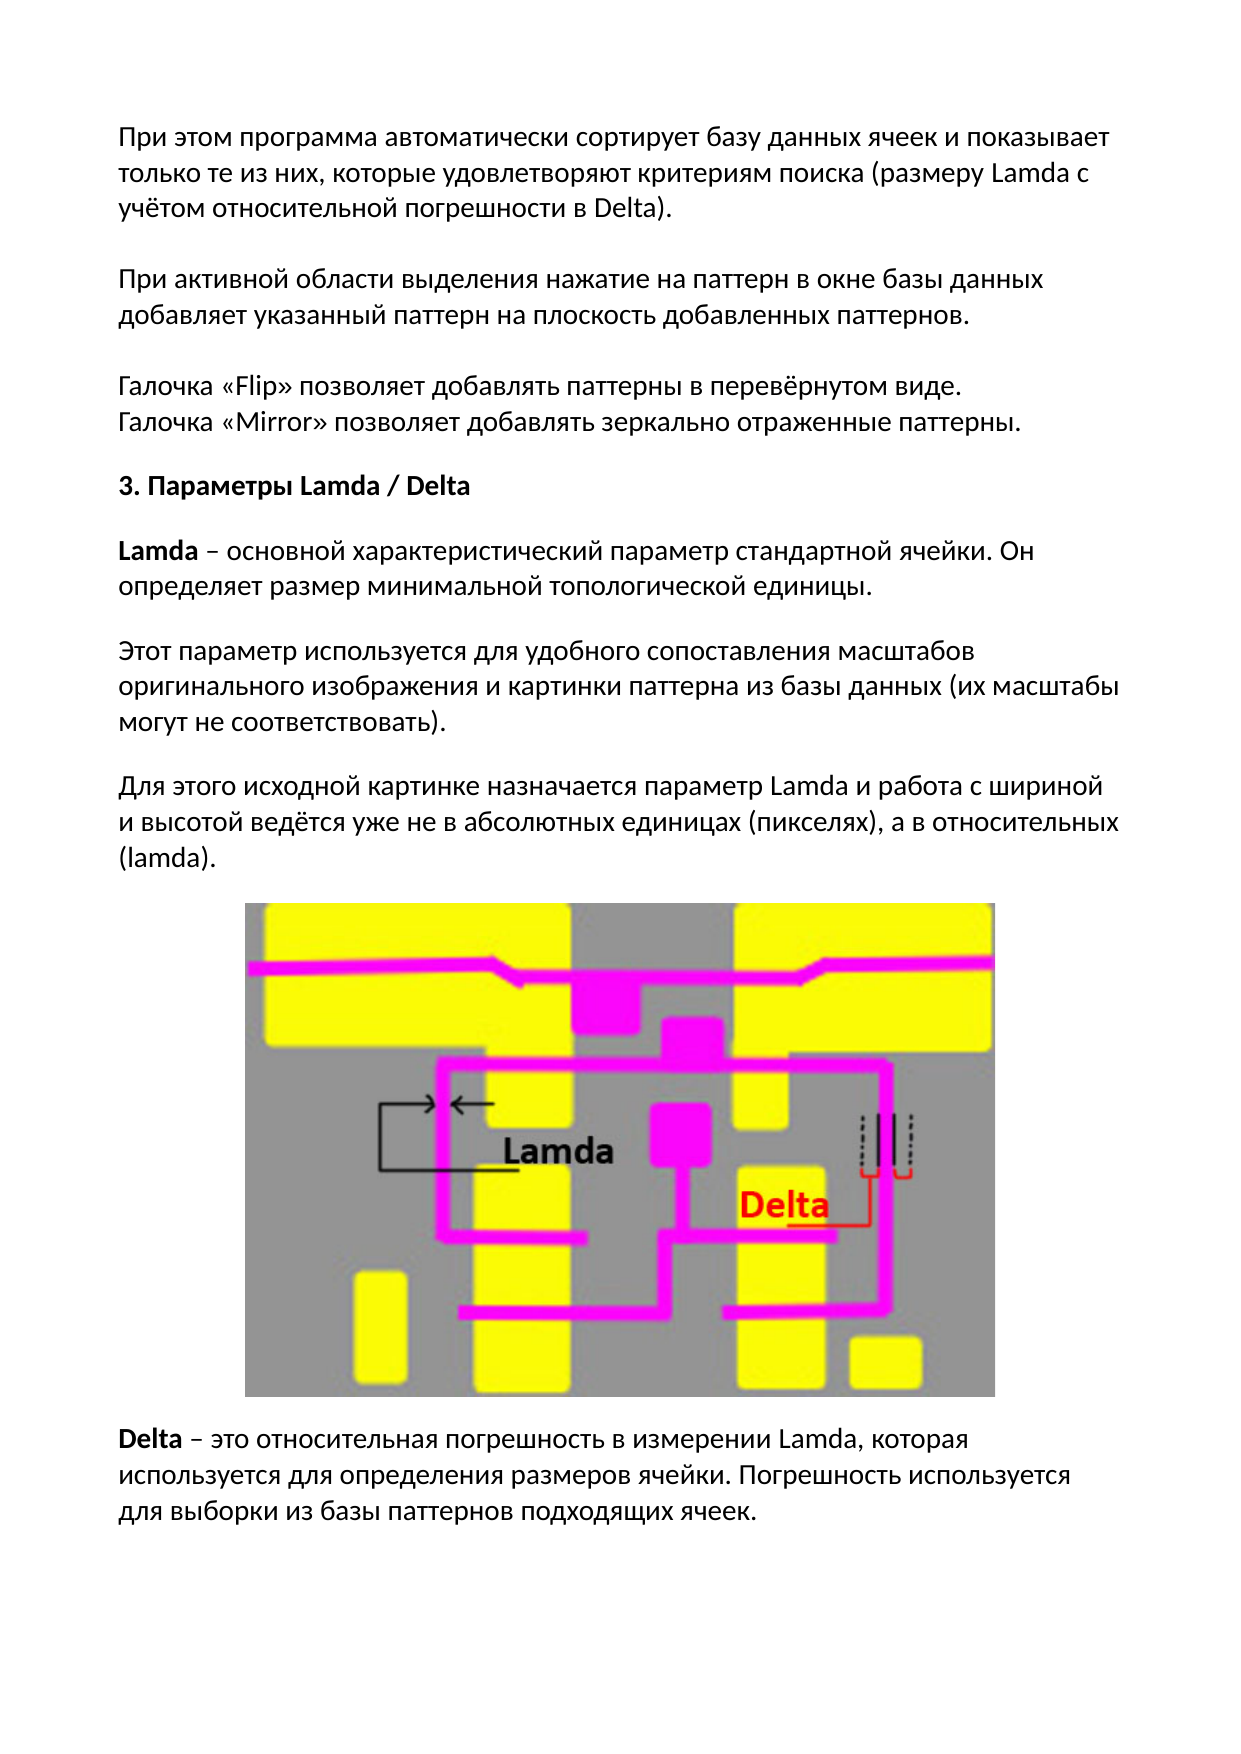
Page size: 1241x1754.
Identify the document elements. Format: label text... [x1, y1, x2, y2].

text При этом программа автоматически сортирует базу данных ячеек и показывает только те из них, которые удовлетворяют критериям поиска (размеру Lamda с учётом относительной погрешности в Delta). [118, 118, 1122, 225]
text Галочка «Flip» позволяет добавлять паттерны в перевёрнутом виде. [118, 367, 1122, 403]
text Lamda – основной характеристический параметр стандартной ячейки. Он определяет размер минимальной топологической единицы. [118, 532, 1122, 603]
text При активной области выделения нажатие на паттерн в окне базы данных добавляет указанный паттерн на плоскость добавленных паттернов. [118, 261, 1122, 332]
picture [245, 903, 996, 1397]
text Для этого исходной картинке назначается параметр Lamda и работа с шириной и высотой ведётся уже не в абсолютных единицах (пикселях), а в относительных (lamda). [118, 767, 1122, 874]
text Галочка «Mirror» позволяет добавлять зеркально отраженные паттерны. [118, 403, 1122, 439]
text 3. Параметры Lamda / Delta [118, 467, 1122, 503]
text Этот параметр используется для удобного сопоставления масштабов оригинального изображения и картинки паттерна из базы данных (их масштабы могут не соответствовать). [118, 632, 1122, 739]
text Delta – это относительная погрешность в измерении Lamda, которая используется для определения размеров ячейки. Погрешность используется для выборки из базы паттернов подходящих ячеек. [118, 1421, 1122, 1527]
